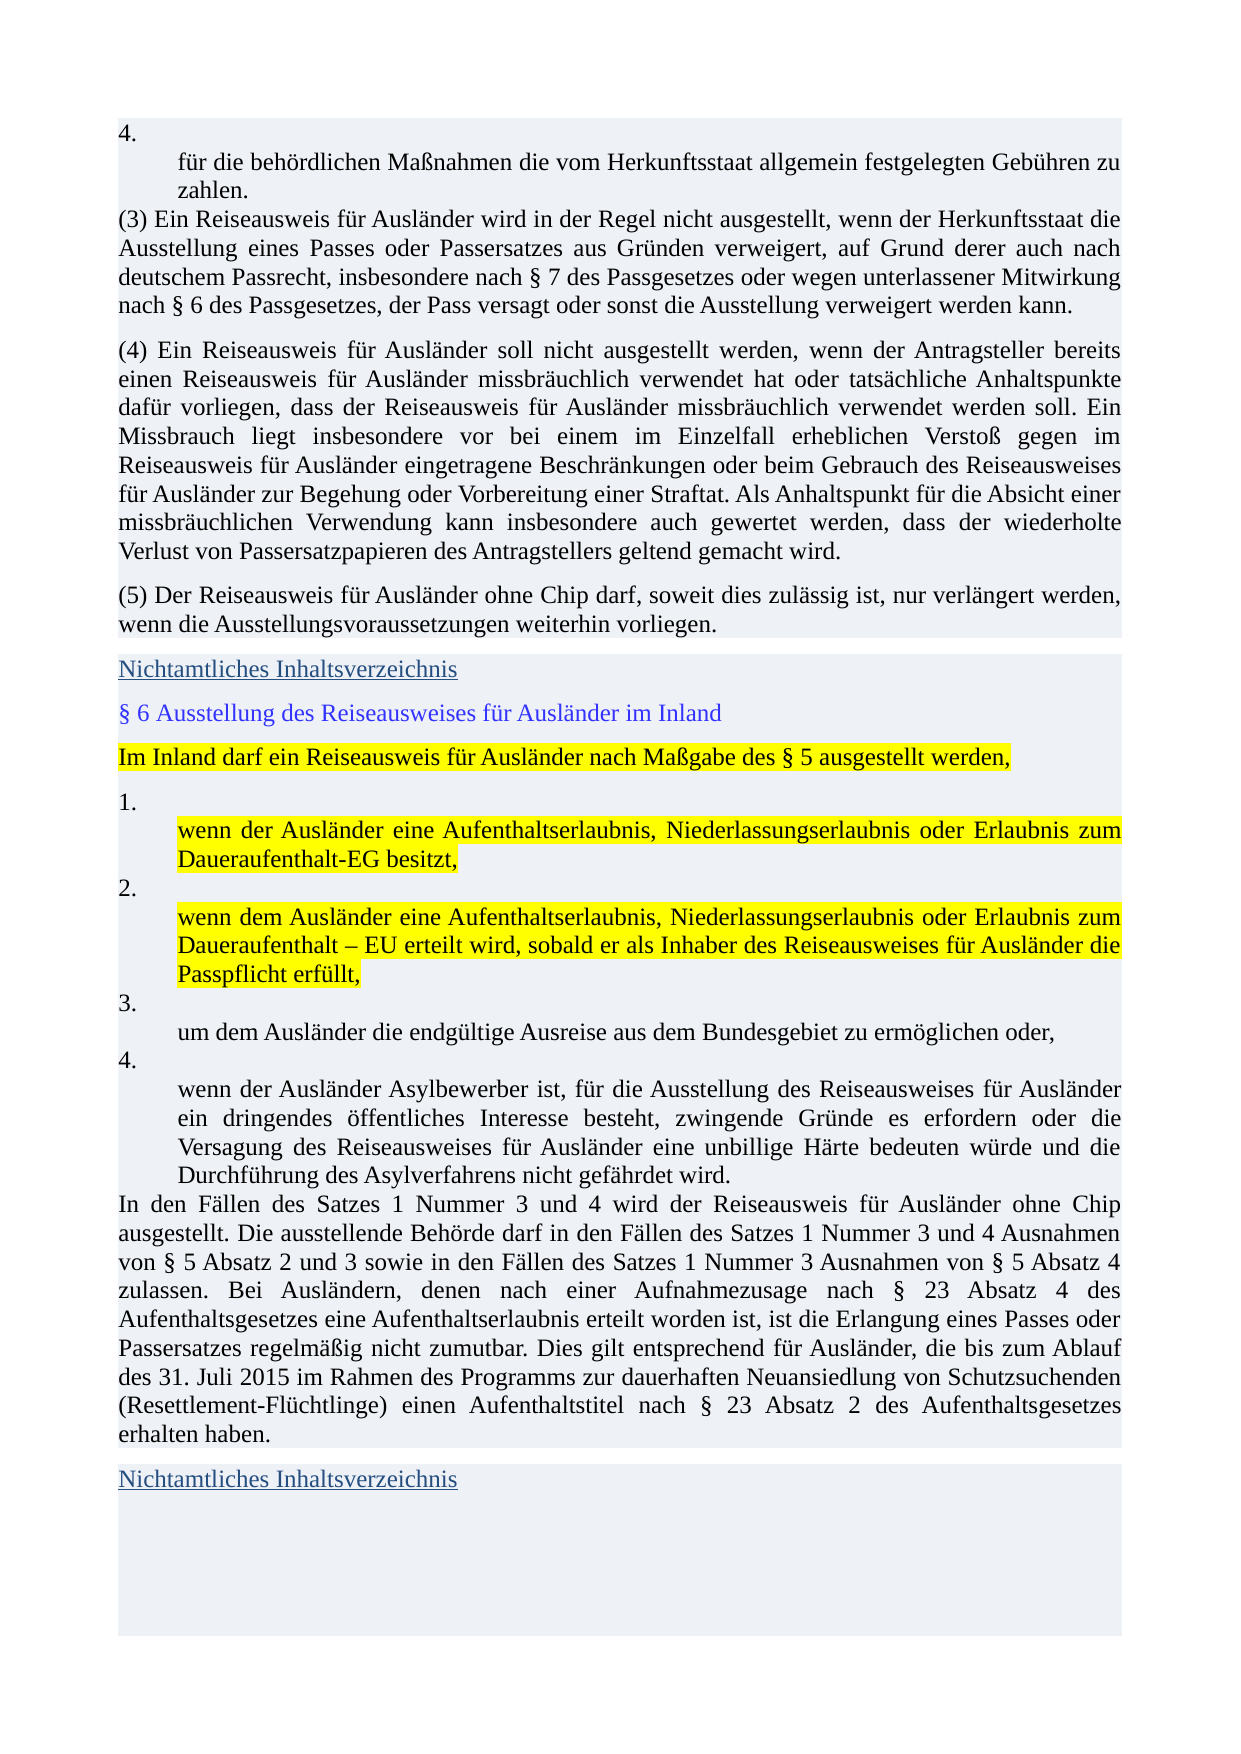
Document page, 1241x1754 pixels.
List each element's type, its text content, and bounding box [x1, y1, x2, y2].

text Im Inland darf ein Reiseausweis für Ausländer nach Maßgabe des § 5 ausgestellt werden, [118, 742, 1122, 771]
list um dem Ausländer die endgültige Ausreise aus dem Bundesgebiet zu ermöglichen oder, [177, 1017, 1122, 1046]
text Nichtamtliches Inhaltsverzeichnis [118, 1464, 1122, 1492]
text (4) Ein Reiseausweis für Ausländer soll nicht ausgestellt werden, wenn der Antragsteller bereits einen Reiseausweis für Ausländer missbräuchlich verwendet hat oder tatsächliche Anhaltspunkte dafür vorliegen, dass der Reiseausweis für Ausländer missbräuchlich verwendet werden soll. Ein Missbrauch liegt insbesondere vor bei einem im Einzelfall erheblichen Verstoß gegen im Reiseausweis für Ausländer eingetragene Beschränkungen oder beim Gebrauch des Reiseausweises für Ausländer zur Begehung oder Vorbereitung einer Straftat. Als Anhaltspunkt für die Absicht einer missbräuchlichen Verwendung kann insbesondere auch gewertet werden, dass der wiederholte Verlust von Passersatzpapieren des Antragstellers geltend gemacht wird. [118, 335, 1122, 565]
subtitle § 6 Ausstellung des Reiseausweises für Ausländer im Inland [118, 698, 1122, 727]
subtitle 4. [118, 1046, 1122, 1074]
list wenn dem Ausländer eine Aufenthaltserlaubnis, Niederlassungserlaubnis oder Erlaubnis zum Daueraufenthalt – EU erteilt wird, sobald er als Inhaber des Reiseausweises für Ausländer die Passpflicht erfüllt, [177, 902, 1122, 988]
subtitle 3. [118, 988, 1122, 1017]
list wenn der Ausländer Asylbewerber ist, für die Ausstellung des Reiseausweises für Ausländer ein dringendes öffentliches Interesse besteht, zwingende Gründe es erfordern oder die Versagung des Reiseausweises für Ausländer eine unbillige Härte bedeuten würde und die Durchführung des Asylverfahrens nicht gefährdet wird. [177, 1074, 1122, 1189]
text Nichtamtliches Inhaltsverzeichnis [118, 654, 1122, 682]
text (3) Ein Reiseausweis für Ausländer wird in der Regel nicht ausgestellt, wenn der Herkunftsstaat die Ausstellung eines Passes oder Passersatzes aus Gründen verweigert, auf Grund derer auch nach deutschem Passrecht, insbesondere nach § 7 des Passgesetzes oder wegen unterlassener Mitwirkung nach § 6 des Passgesetzes, der Pass versagt oder sonst die Ausstellung verweigert werden kann. [118, 204, 1122, 319]
subtitle 4. [118, 118, 1122, 147]
text (5) Der Reiseausweis für Ausländer ohne Chip darf, soweit dies zulässig ist, nur verlängert werden, wenn die Ausstellungsvoraussetzungen weiterhin vorliegen. [118, 581, 1122, 638]
subtitle 1. [118, 787, 1122, 816]
list wenn der Ausländer eine Aufenthaltserlaubnis, Niederlassungserlaubnis oder Erlaubnis zum Daueraufenthalt-EG besitzt, [177, 816, 1122, 873]
text In den Fällen des Satzes 1 Nummer 3 und 4 wird der Reiseausweis für Ausländer ohne Chip ausgestellt. Die ausstellende Behörde darf in den Fällen des Satzes 1 Nummer 3 und 4 Ausnahmen von § 5 Absatz 2 und 3 sowie in den Fällen des Satzes 1 Nummer 3 Ausnahmen von § 5 Absatz 4 zulassen. Bei Ausländern, denen nach einer Aufnahmezusage nach § 23 Absatz 4 des Aufenthaltsgesetzes eine Aufenthaltserlaubnis erteilt worden ist, ist die Erlangung eines Passes oder Passersatzes regelmäßig nicht zumutbar. Dies gilt entsprechend für Ausländer, die bis zum Ablauf des 31. Juli 2015 im Rahmen des Programms zur dauerhaften Neuansiedlung von Schutzsuchenden (Resettlement-Flüchtlinge) einen Aufenthaltstitel nach § 23 Absatz 2 des Aufenthaltsgesetzes erhalten haben. [118, 1189, 1122, 1448]
subtitle 2. [118, 873, 1122, 902]
list für die behördlichen Maßnahmen die vom Herkunftsstaat allgemein festgelegten Gebühren zu zahlen. [177, 147, 1122, 204]
